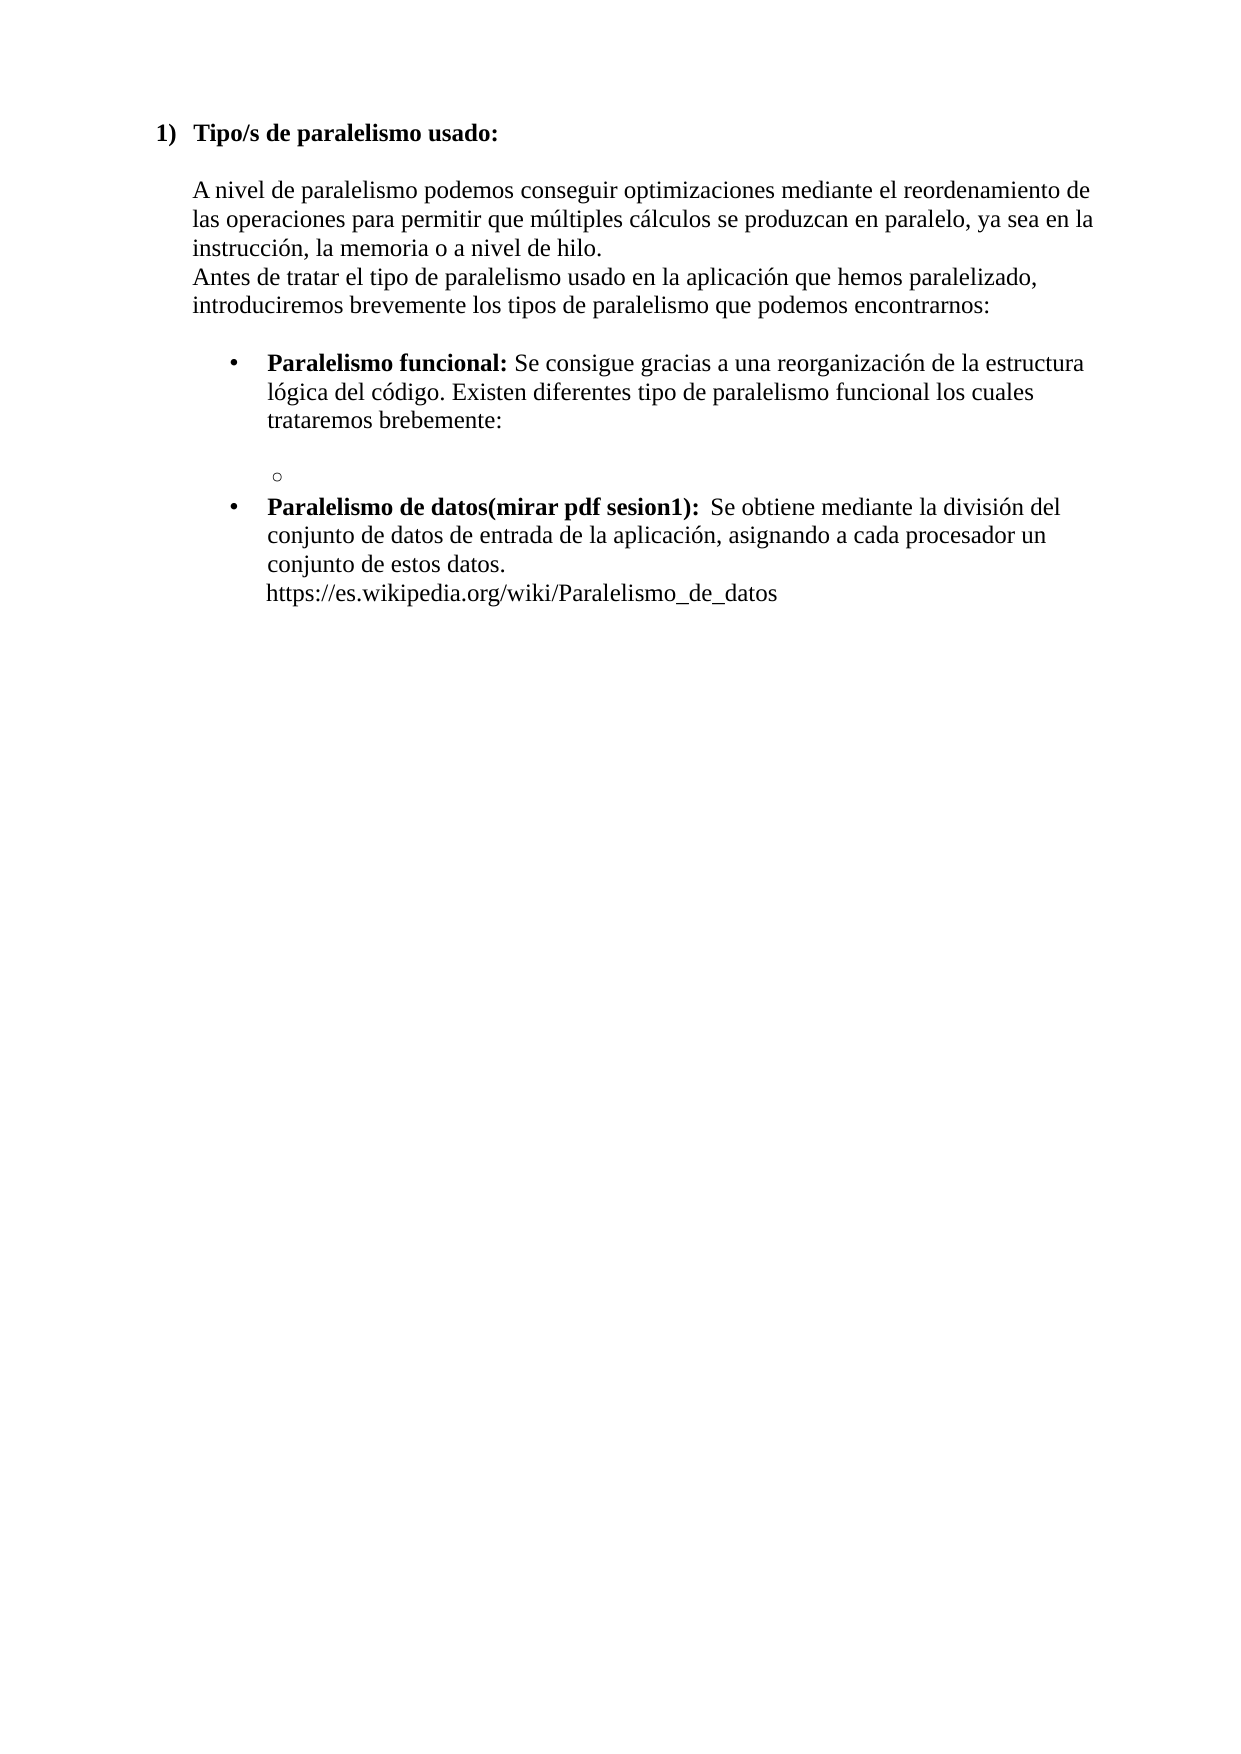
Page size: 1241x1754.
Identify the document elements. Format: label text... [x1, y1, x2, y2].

text https://es.wikipedia.org/wiki/Paralelismo_de_datos [118, 578, 1122, 607]
list Paralelismo funcional: Se consigue gracias a una reorganización de la estructura lógica del código. Existen diferentes tipo de paralelismo funcional los cuales trataremos brebemente: [229, 348, 1122, 434]
list Tipo/s de paralelismo usado: [156, 118, 1122, 147]
list Paralelismo de datos(mirar pdf sesion1): Se obtiene mediante la división del conjunto de datos de entrada de la aplicación, asignando a cada procesador un conjunto de estos datos. [229, 492, 1122, 578]
text Antes de tratar el tipo de paralelismo usado en la aplicación que hemos paralelizado, introduciremos brevemente los tipos de paralelismo que podemos encontrarnos: [118, 262, 1122, 319]
text A nivel de paralelismo podemos conseguir optimizaciones mediante el reordenamiento de las operaciones para permitir que múltiples cálculos se produzcan en paralelo, ya sea en la instrucción, la memoria o a nivel de hilo. [118, 176, 1122, 262]
